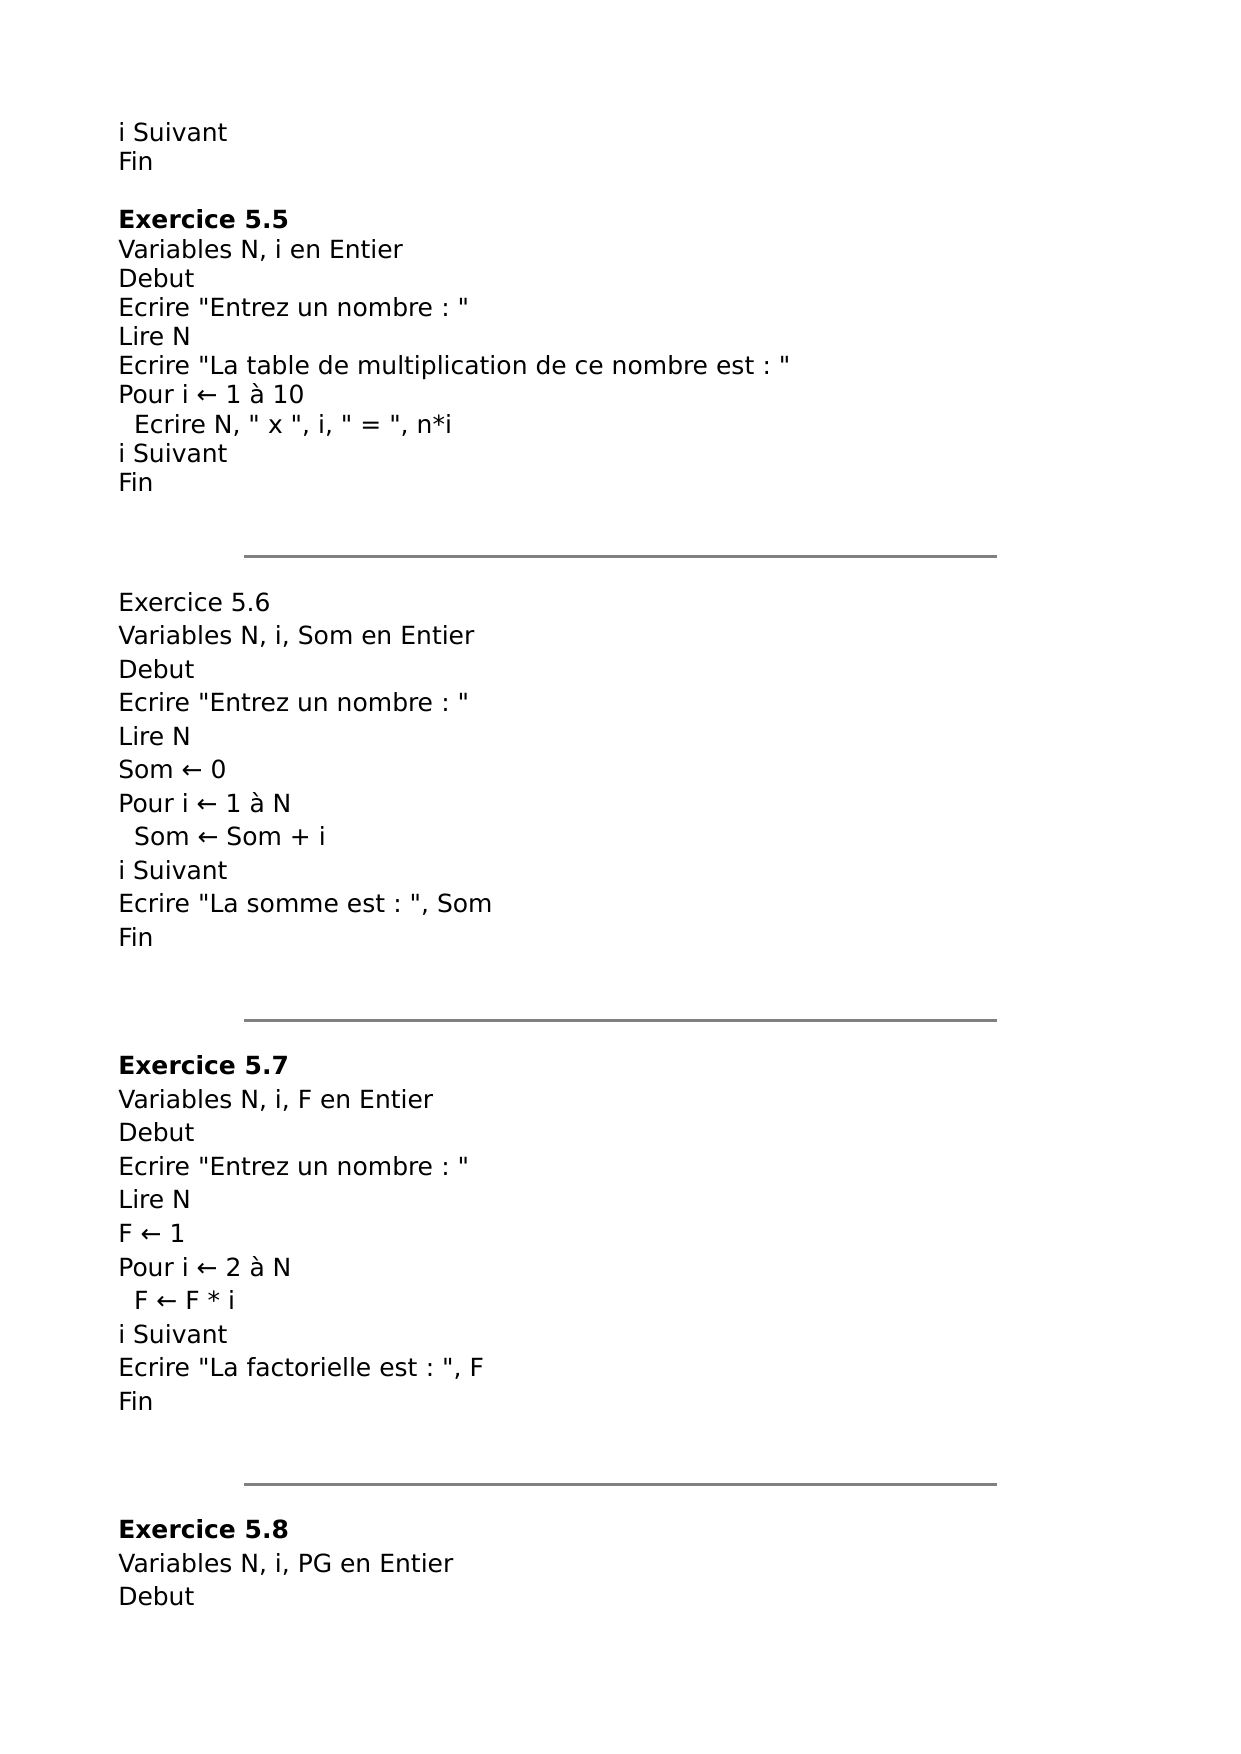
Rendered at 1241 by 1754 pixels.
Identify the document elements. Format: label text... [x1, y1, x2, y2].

text Variables N, i, F en Entier Debut Ecrire "Entrez un nombre : " Lire N F ← 1 Pour i ← 2 à N F ← F * i i Suivant Ecrire "La factorielle est : ", F Fin [118, 1085, 1122, 1416]
text Exercice 5.5 [118, 206, 1122, 235]
text Exercice 5.8 [118, 1515, 1122, 1544]
text i Suivant Fin [118, 118, 1122, 176]
text Variables N, i en Entier Debut Ecrire "Entrez un nombre : " Lire N Ecrire "La table de multiplication de ce nombre est : " Pour i ← 1 à 10 Ecrire N, " x ", i, " = ", n*i i Suivant Fin [118, 235, 1122, 497]
text Exercice 5.7 [118, 1052, 1122, 1081]
text Variables N, i, PG en Entier Debut [118, 1549, 1122, 1612]
text Exercice 5.6 [118, 588, 1122, 617]
text Variables N, i, Som en Entier Debut Ecrire "Entrez un nombre : " Lire N Som ← 0 Pour i ← 1 à N Som ← Som + i i Suivant Ecrire "La somme est : ", Som Fin [118, 621, 1122, 952]
